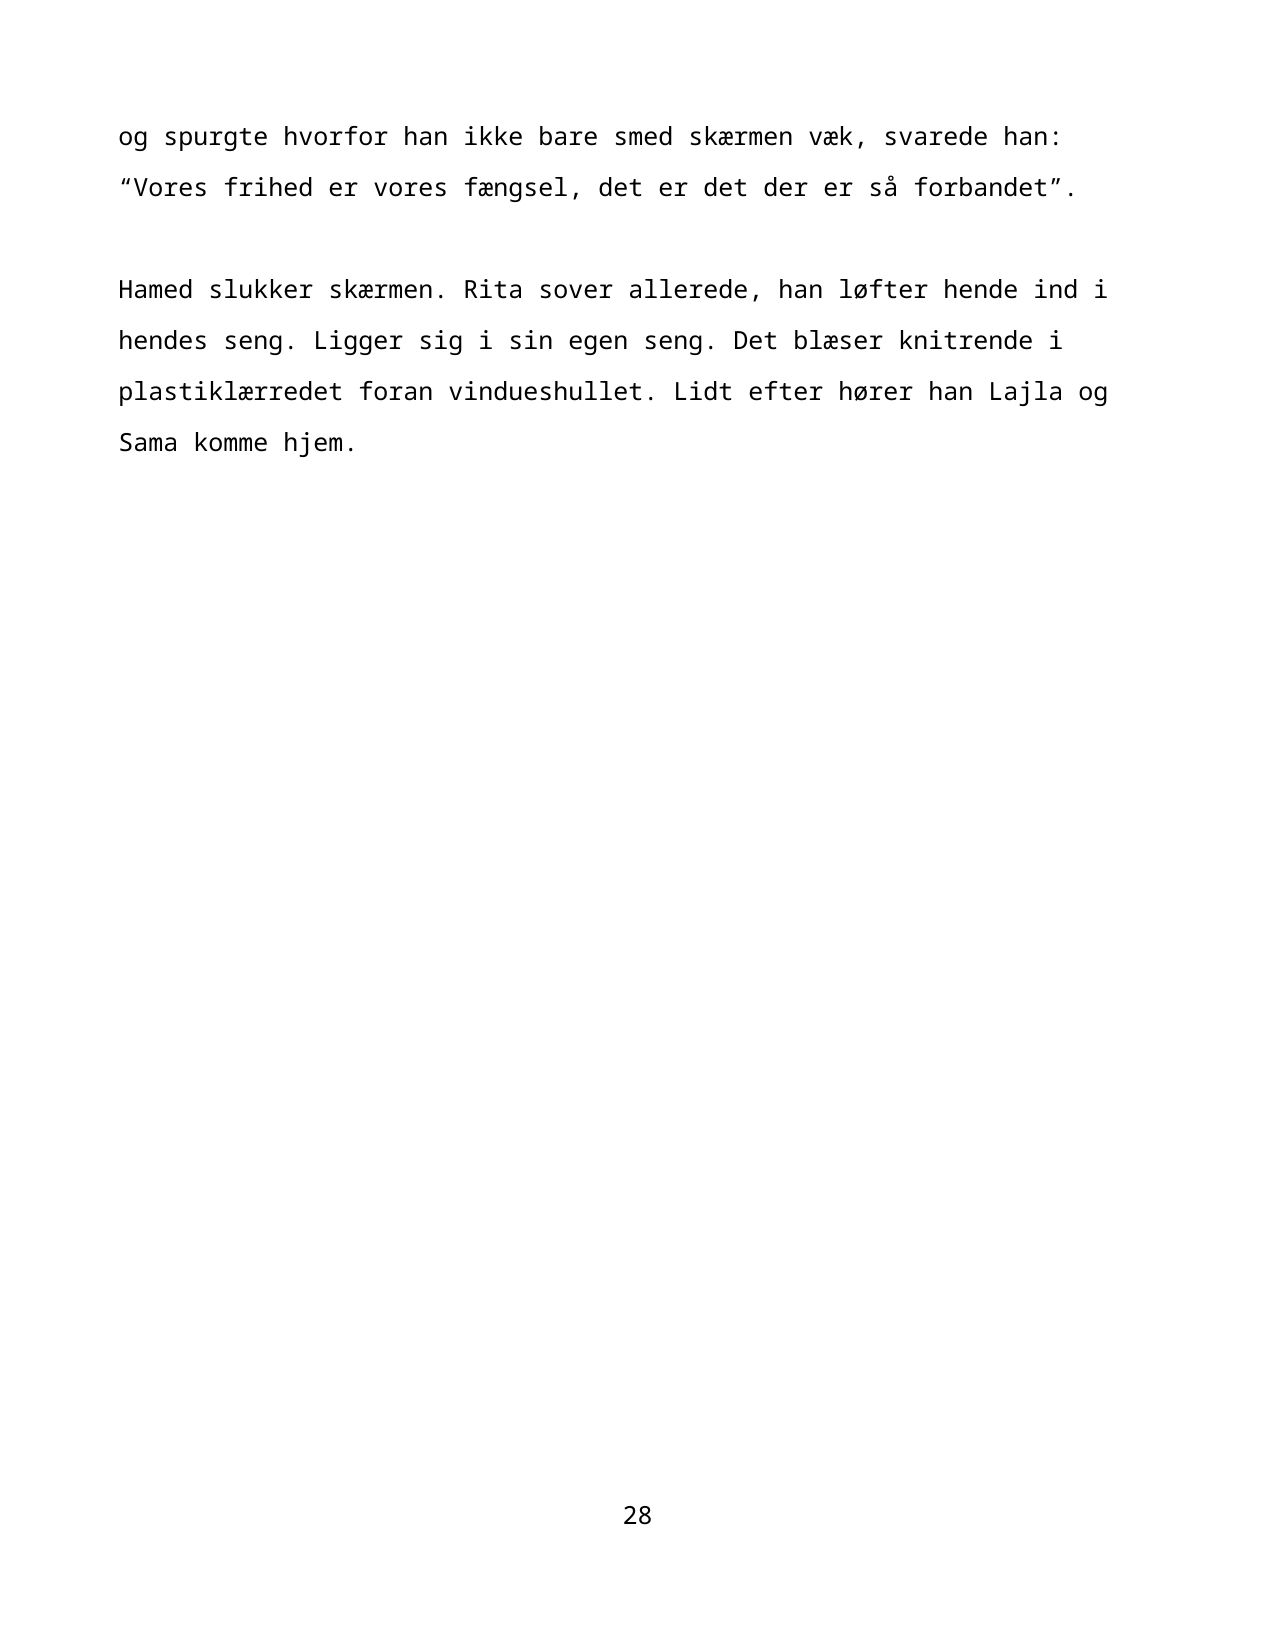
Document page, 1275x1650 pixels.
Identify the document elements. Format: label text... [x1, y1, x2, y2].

text og spurgte hvorfor han ikke bare smed skærmen væk, svarede han: “Vores frihed er vores fængsel, det er det der er så forbandet”. [118, 118, 1157, 203]
text Hamed slukker skærmen. Rita sover allerede, han løfter hende ind i hendes seng. Ligger sig i sin egen seng. Det blæser knitrende i plastiklærredet foran vindueshullet. Lidt efter hører han Lajla og Sama komme hjem. [118, 271, 1157, 458]
